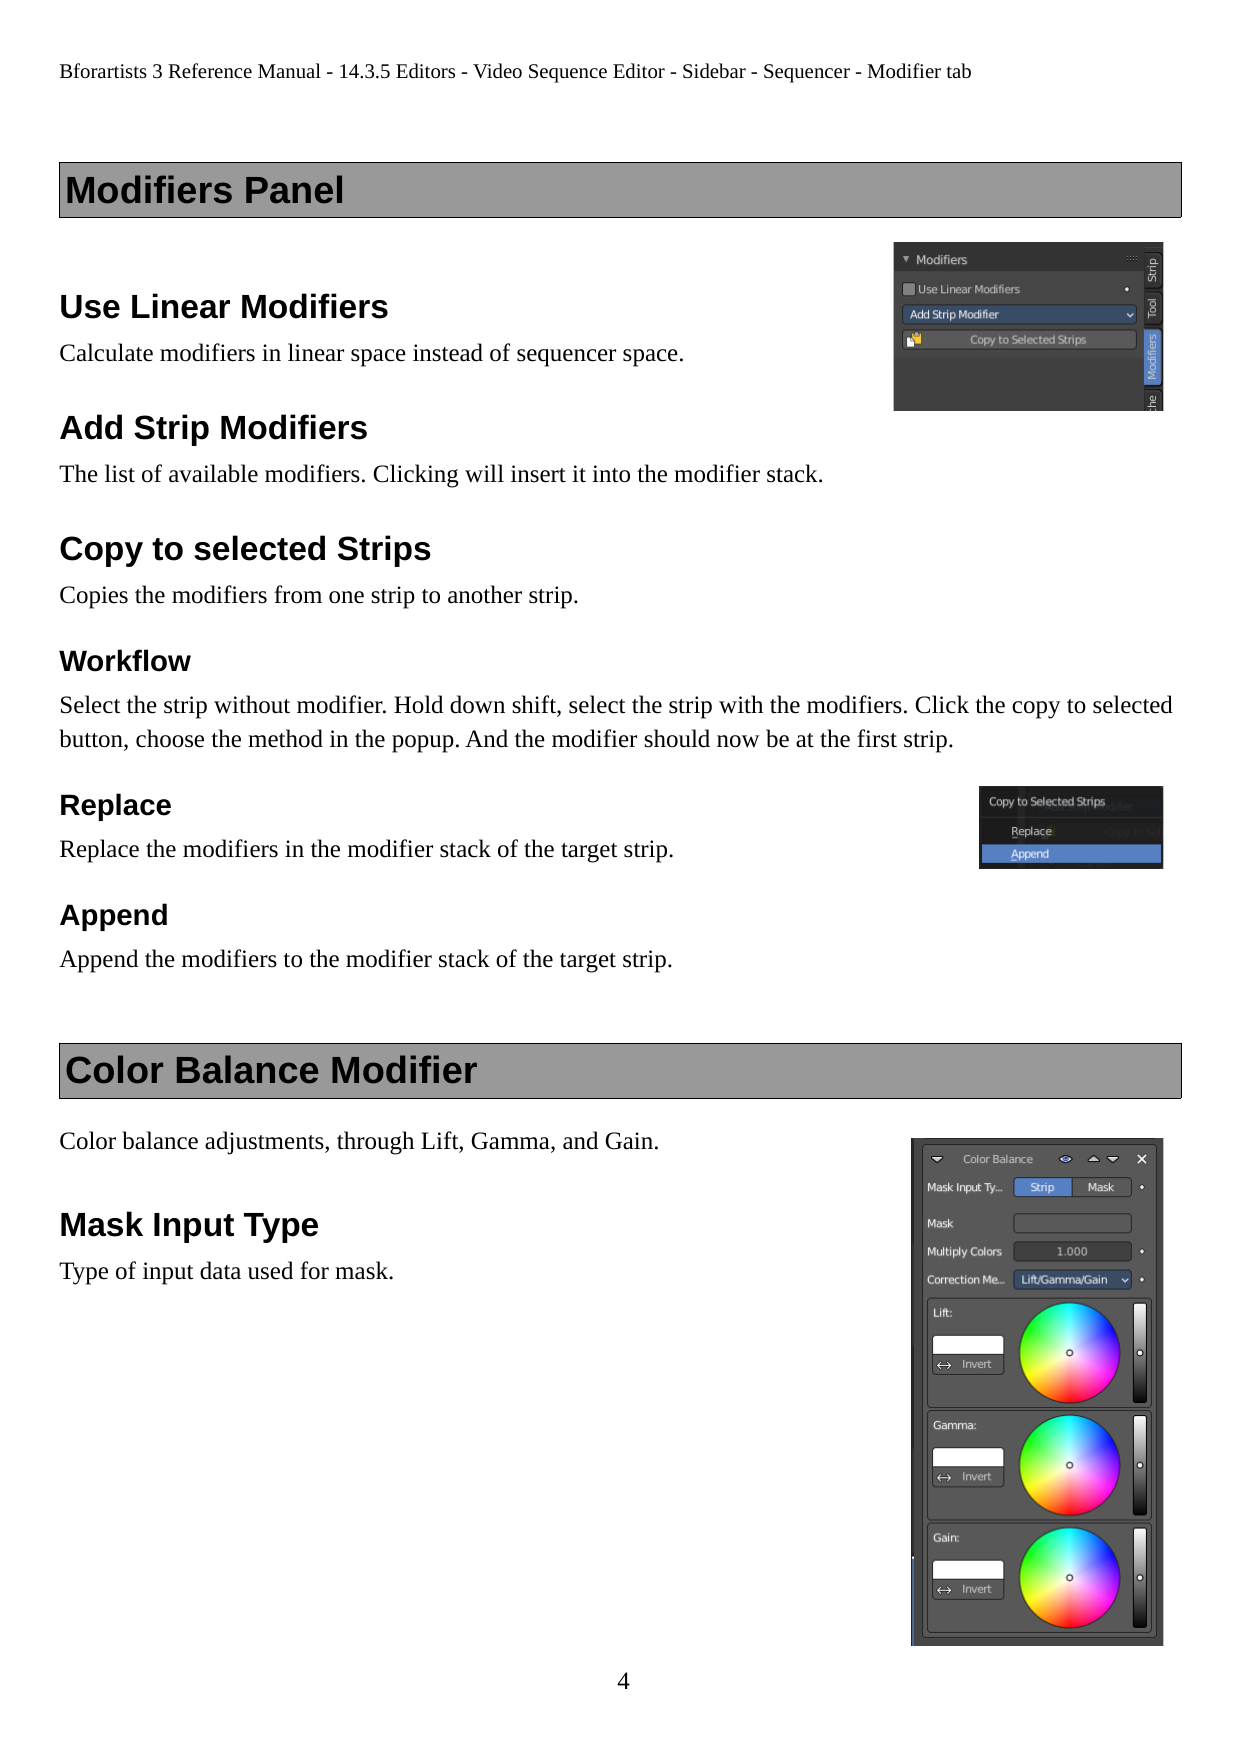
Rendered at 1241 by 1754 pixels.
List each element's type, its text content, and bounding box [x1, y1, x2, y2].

subtitle Append [59, 898, 1181, 932]
text Color balance adjustments, through Lift, Gamma, and Gain. [59, 1126, 1181, 1155]
subtitle Mask Input Type [59, 1205, 911, 1243]
subtitle Copy to selected Strips [59, 529, 1181, 568]
picture [893, 242, 1164, 411]
subtitle Replace [59, 788, 979, 822]
subtitle Use Linear Modifiers [59, 287, 893, 326]
subtitle [1164, 1205, 1181, 1243]
text Replace the modifiers in the modifier stack of the target strip. [59, 834, 979, 863]
text Copies the modifiers from one strip to another strip. [59, 580, 1181, 609]
subtitle [1164, 788, 1181, 822]
text Calculate modifiers in linear space instead of sequencer space. [59, 338, 893, 367]
text Select the strip without modifier. Hold down shift, select the strip with the modifiers. Click the copy to selected button, choose the method in the popup. And the modifier should now be at the first strip. [59, 690, 1181, 753]
text The list of available modifiers. Clicking will insert it into the modifier stack. [59, 459, 1181, 488]
picture [979, 786, 1164, 869]
table_header Color Balance Modifier [60, 1044, 1181, 1098]
text Append the modifiers to the modifier stack of the target strip. [59, 944, 1181, 973]
table_header Modifiers Panel [60, 163, 1181, 217]
text Type of input data used for mask. [59, 1256, 911, 1285]
subtitle [1164, 287, 1181, 326]
picture [911, 1138, 1164, 1646]
subtitle Workflow [59, 644, 1181, 677]
subtitle Add Strip Modifiers [59, 408, 1181, 447]
